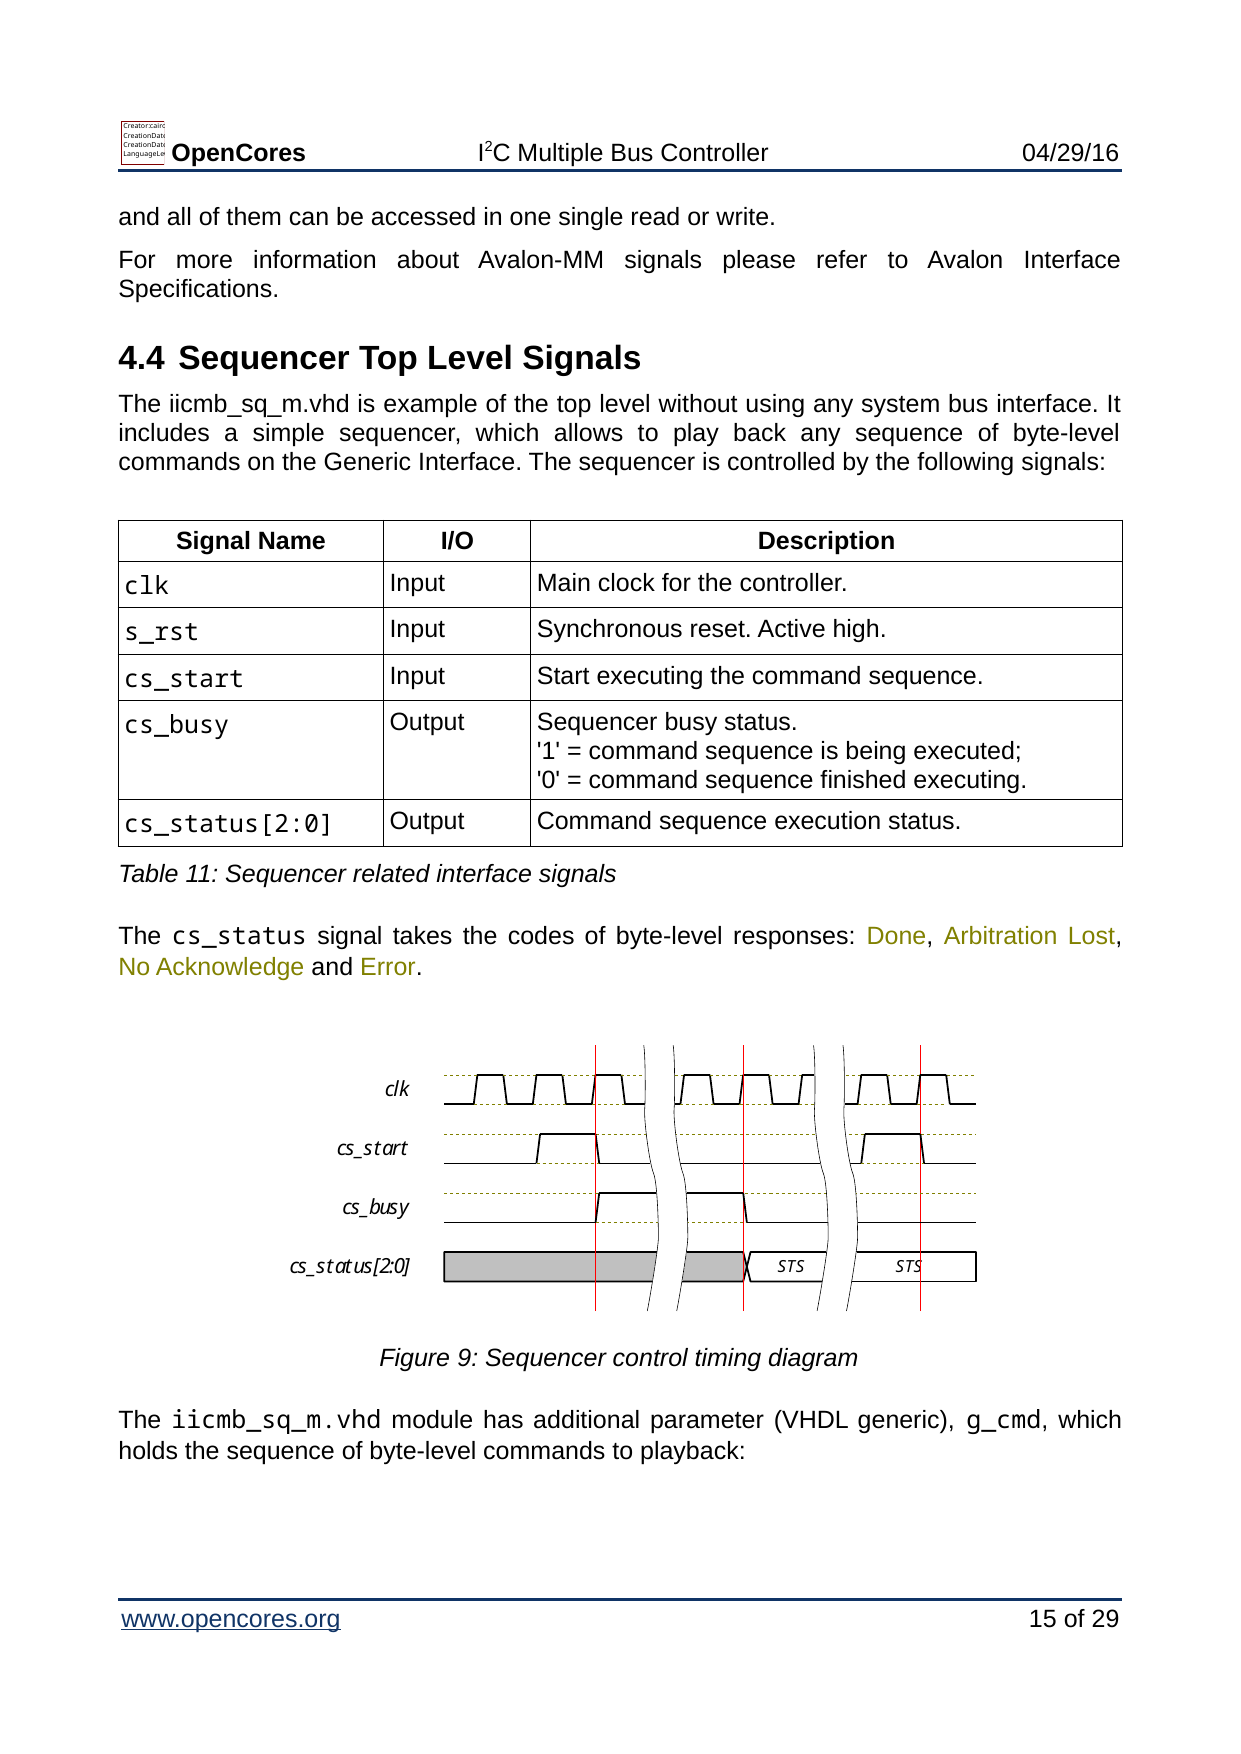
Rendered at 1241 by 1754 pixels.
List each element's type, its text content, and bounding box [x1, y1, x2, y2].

table_cell Input [384, 608, 530, 654]
table_cell Main clock for the controller. [531, 562, 1122, 607]
table_cell Input [384, 655, 530, 700]
text For more information about Avalon-MM signals please refer to Avalon Interface Specifications. [118, 245, 1122, 303]
text Table 11: Sequencer related interface signals [118, 859, 1122, 888]
table_cell clk [119, 562, 383, 607]
table_cell s_rst [119, 608, 383, 654]
table_cell cs_busy [119, 701, 383, 799]
table_cell Output [384, 800, 530, 846]
text The iicmb_sq_m.vhd is example of the top level without using any system bus interface. It includes a simple sequencer, which allows to play back any sequence of byte-level commands on the Generic Interface. The sequencer is controlled by the following signals: [118, 389, 1122, 475]
table_cell Input [384, 562, 530, 607]
table_cell Synchronous reset. Active high. [531, 608, 1122, 654]
text and all of them can be accessed in one single read or write. [118, 202, 1122, 231]
text Figure 9: Sequencer control timing diagram [240, 1026, 1001, 1372]
text The cs_status signal takes the codes of byte-level responses: Done, Arbitration Lost, No Acknowledge and Error. [118, 917, 1122, 980]
table_header Description [531, 521, 1122, 561]
subtitle Sequencer Top Level Signals [118, 338, 1122, 377]
table_cell cs_start [119, 655, 383, 700]
table_cell Output [384, 701, 530, 799]
table_cell Sequencer busy status. '1' = command sequence is being executed; '0' = command sequence finished executing. [531, 701, 1122, 799]
table_cell cs_status[2:0] [119, 800, 383, 846]
table_header I/O [384, 521, 530, 561]
table_cell Command sequence execution status. [531, 800, 1122, 846]
table_cell Start executing the command sequence. [531, 655, 1122, 700]
table_header Signal Name [119, 521, 383, 561]
text The iicmb_sq_m.vhd module has additional parameter (VHDL generic), g_cmd, which holds the sequence of byte-level commands to playback: [118, 995, 1122, 1464]
